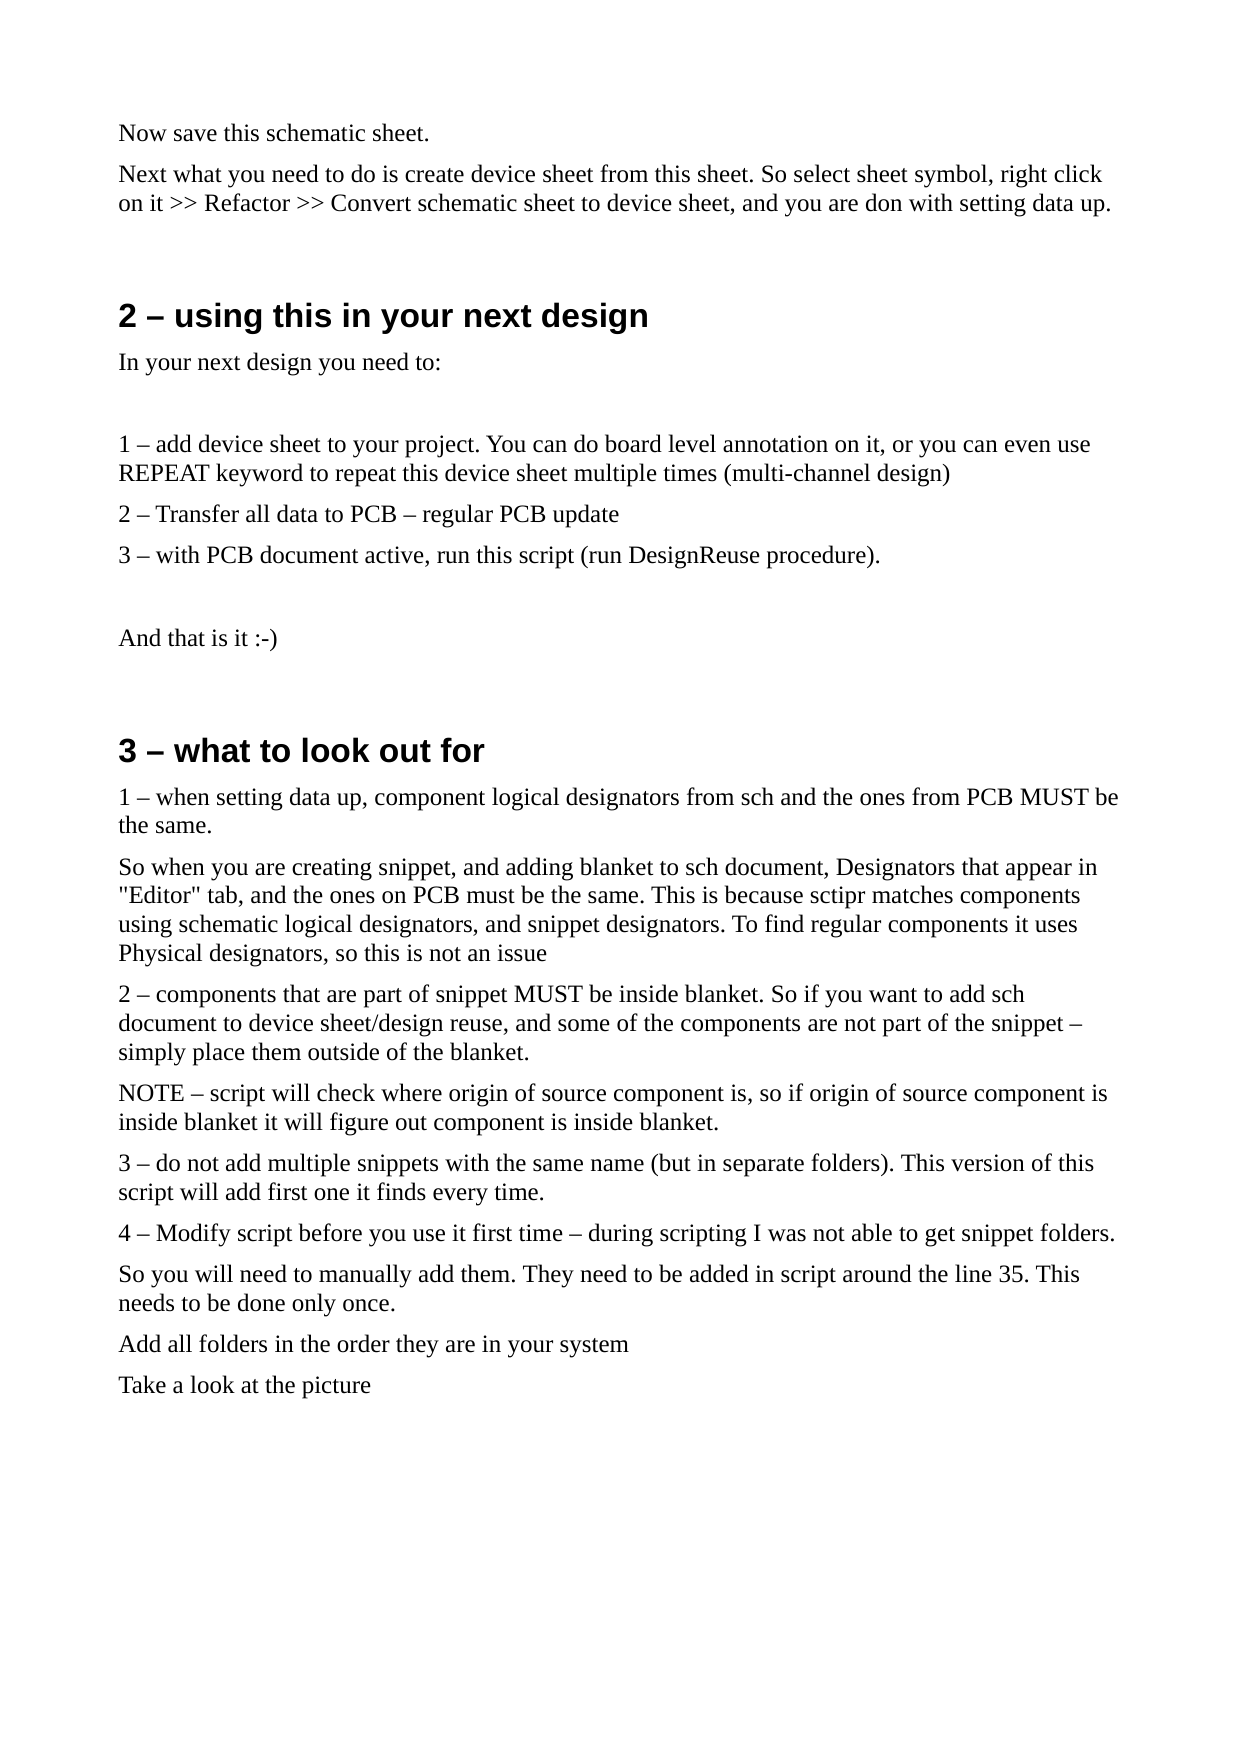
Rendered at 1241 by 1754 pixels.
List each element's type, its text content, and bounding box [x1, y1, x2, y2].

subtitle 3 – what to look out for [118, 731, 1122, 769]
text 3 – with PCB document active, run this script (run DesignReuse procedure). [118, 541, 1122, 569]
text Add all folders in the order they are in your system [118, 1329, 1122, 1358]
text 2 – Transfer all data to PCB – regular PCB update [118, 499, 1122, 528]
text In your next design you need to: [118, 347, 1122, 376]
text Next what you need to do is create device sheet from this sheet. So select sheet symbol, right click on it >> Refactor >> Convert schematic sheet to device sheet, and you are don with setting data up. [118, 159, 1122, 217]
text Now save this schematic sheet. [118, 118, 1122, 147]
text 4 – Modify script before you use it first time – during scripting I was not able to get snippet folders. [118, 1218, 1122, 1247]
text So you will need to manually add them. They need to be added in script around the line 35. This needs to be done only once. [118, 1259, 1122, 1317]
text 2 – components that are part of snippet MUST be inside blanket. So if you want to add sch document to device sheet/design reuse, and some of the components are not part of the snippet – simply place them outside of the blanket. [118, 979, 1122, 1065]
text Take a look at the picture [118, 1370, 1122, 1399]
text And that is it :-) [118, 623, 1122, 652]
text NOTE – script will check where origin of source component is, so if origin of source component is inside blanket it will figure out component is inside blanket. [118, 1078, 1122, 1135]
text So when you are creating snippet, and adding blanket to sch document, Designators that appear in "Editor" tab, and the ones on PCB must be the same. This is because sctipr matches components using schematic logical designators, and snippet designators. To find regular components it uses Physical designators, so this is not an issue [118, 852, 1122, 967]
subtitle 2 – using this in your next design [118, 296, 1122, 334]
text 1 – add device sheet to your project. You can do board level annotation on it, or you can even use REPEAT keyword to repeat this device sheet multiple times (multi-channel design) [118, 429, 1122, 487]
text 1 – when setting data up, component logical designators from sch and the ones from PCB MUST be the same. [118, 782, 1122, 839]
text 3 – do not add multiple snippets with the same name (but in separate folders). This version of this script will add first one it finds every time. [118, 1148, 1122, 1205]
